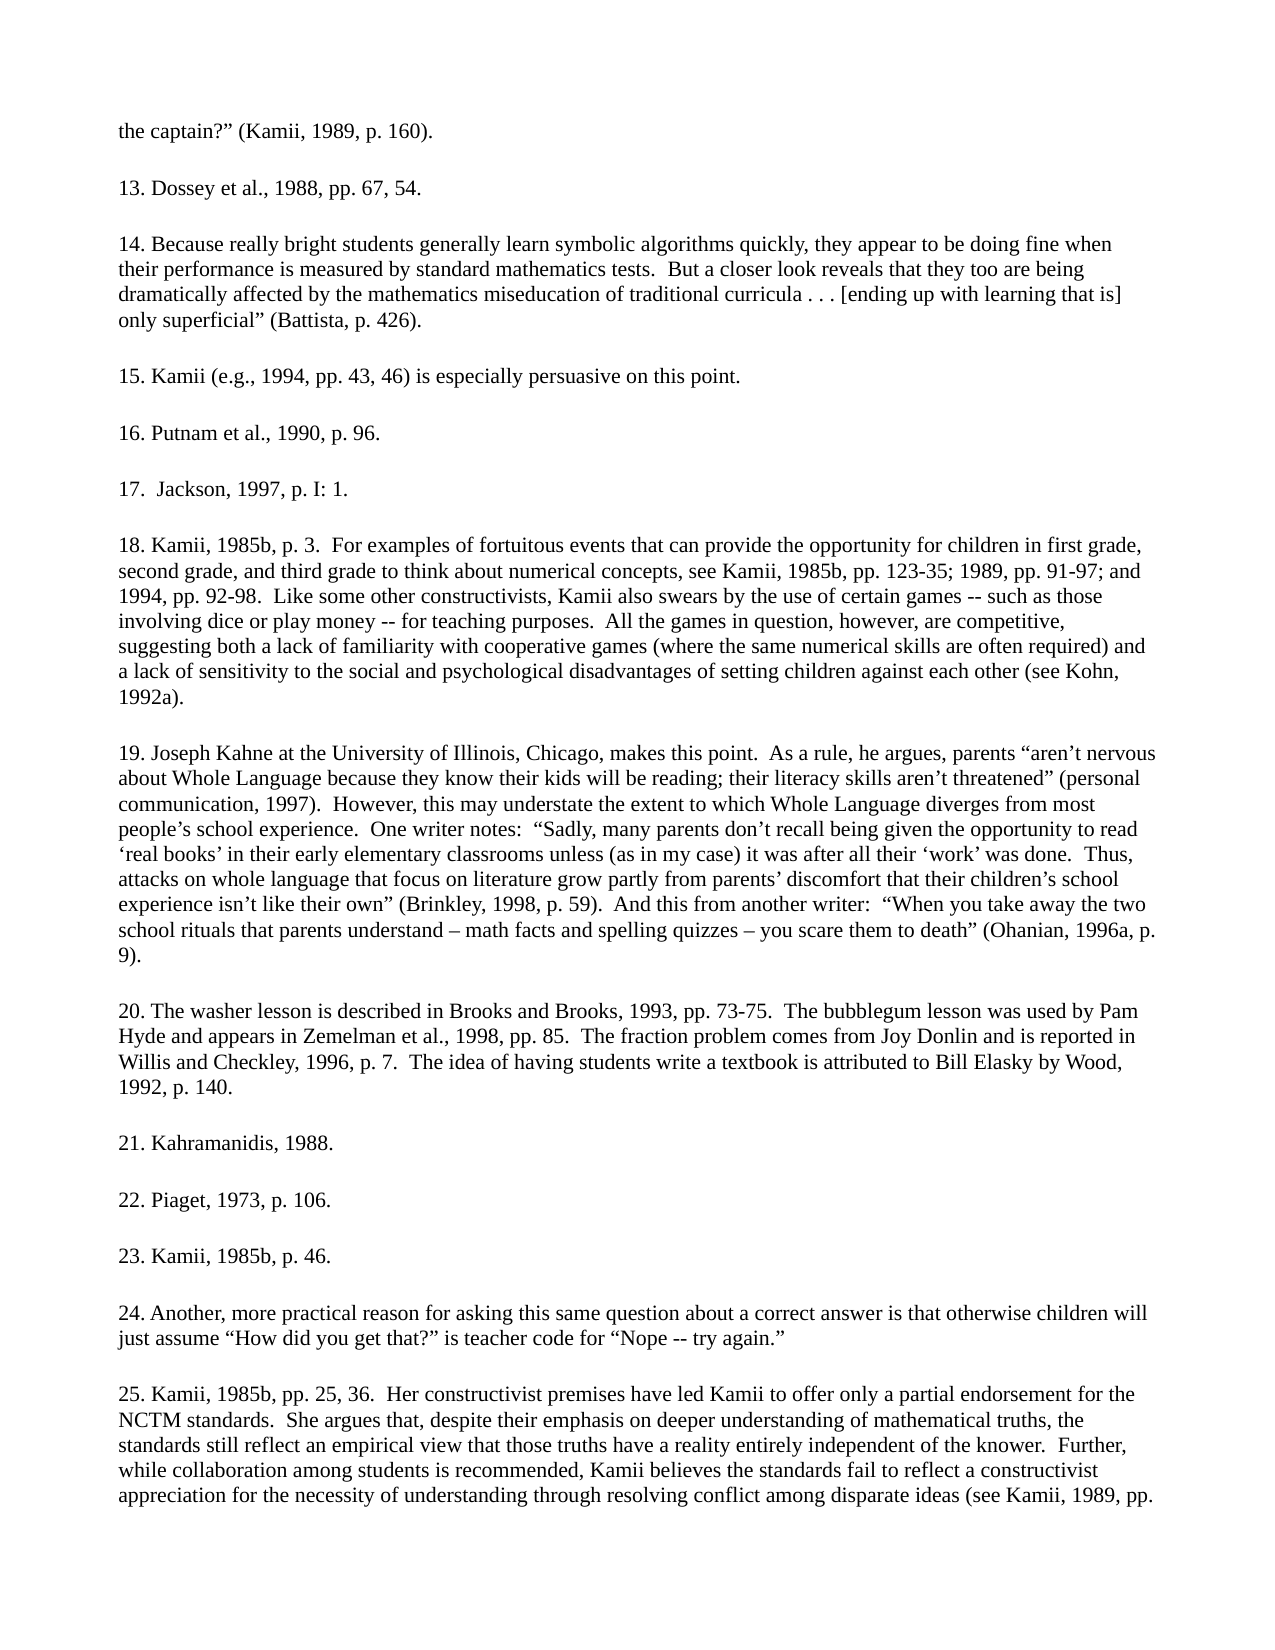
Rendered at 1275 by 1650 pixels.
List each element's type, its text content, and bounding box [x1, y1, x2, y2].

text 25. Kamii, 1985b, pp. 25, 36. Her constructivist premises have led Kamii to offer only a partial endorsement for the NCTM standards. She argues that, despite their emphasis on deeper understanding of mathematical truths, the standards still reflect an empirical view that those truths have a reality entirely independent of the knower. Further, while collaboration among students is recommended, Kamii believes the standards fail to reflect a constructivist appreciation for the necessity of understanding through resolving conflict among disparate ideas (see Kamii, 1989, pp. [118, 1381, 1157, 1507]
text 17. Jackson, 1997, p. I: 1. [118, 476, 1157, 501]
text 13. Dossey et al., 1988, pp. 67, 54. [118, 174, 1157, 200]
text 14. Because really bright students generally learn symbolic algorithms quickly, they appear to be doing fine when their performance is measured by standard mathematics tests. But a closer look reveals that they too are being dramatically affected by the mathematics miseducation of traditional curricula . . . [ending up with learning that is] only superficial” (Battista, p. 426). [118, 231, 1157, 332]
text 24. Another, more practical reason for asking this same question about a correct answer is that otherwise children will just assume “How did you get that?” is teacher code for “Nope -- try again.” [118, 1300, 1157, 1350]
text 19. Joseph Kahne at the University of Illinois, Chicago, makes this point. As a rule, he argues, parents “aren’t nervous about Whole Language because they know their kids will be reading; their literacy skills aren’t threatened” (personal communication, 1997). However, this may understate the extent to which Whole Language diverges from most people’s school experience. One writer notes: “Sadly, many parents don’t recall being given the opportunity to read ‘real books’ in their early elementary classrooms unless (as in my case) it was after all their ‘work’ was done. Thus, attacks on whole language that focus on literature grow partly from parents’ discomfort that their children’s school experience isn’t like their own” (Brinkley, 1998, p. 59). And this from another writer: “When you take away the two school rituals that parents understand – math facts and spelling quizzes – you scare them to death” (Ohanian, 1996a, p. 9). [118, 740, 1157, 967]
text the captain?” (Kamii, 1989, p. 160). [118, 118, 1157, 143]
text 20. The washer lesson is described in Brooks and Brooks, 1993, pp. 73-75. The bubblegum lesson was used by Pam Hyde and appears in Zemelman et al., 1998, pp. 85. The fraction problem comes from Joy Donlin and is reported in Willis and Checkley, 1996, p. 7. The idea of having students write a textbook is attributed to Bill Elasky by Wood, 1992, p. 140. [118, 998, 1157, 1099]
text 23. Kamii, 1985b, p. 46. [118, 1243, 1157, 1268]
text 21. Kahramanidis, 1988. [118, 1130, 1157, 1156]
text 18. Kamii, 1985b, p. 3. For examples of fortuitous events that can provide the opportunity for children in first grade, second grade, and third grade to think about numerical concepts, see Kamii, 1985b, pp. 123-35; 1989, pp. 91-97; and 1994, pp. 92-98. Like some other constructivists, Kamii also swears by the use of certain games -- such as those involving dice or play money -- for teaching purposes. All the games in question, however, are competitive, suggesting both a lack of familiarity with cooperative games (where the same numerical skills are often required) and a lack of sensitivity to the social and psychological disadvantages of setting children against each other (see Kohn, 1992a). [118, 532, 1157, 709]
text 15. Kamii (e.g., 1994, pp. 43, 46) is especially persuasive on this point. [118, 363, 1157, 388]
text 16. Putnam et al., 1990, p. 96. [118, 419, 1157, 445]
text 22. Piaget, 1973, p. 106. [118, 1187, 1157, 1212]
